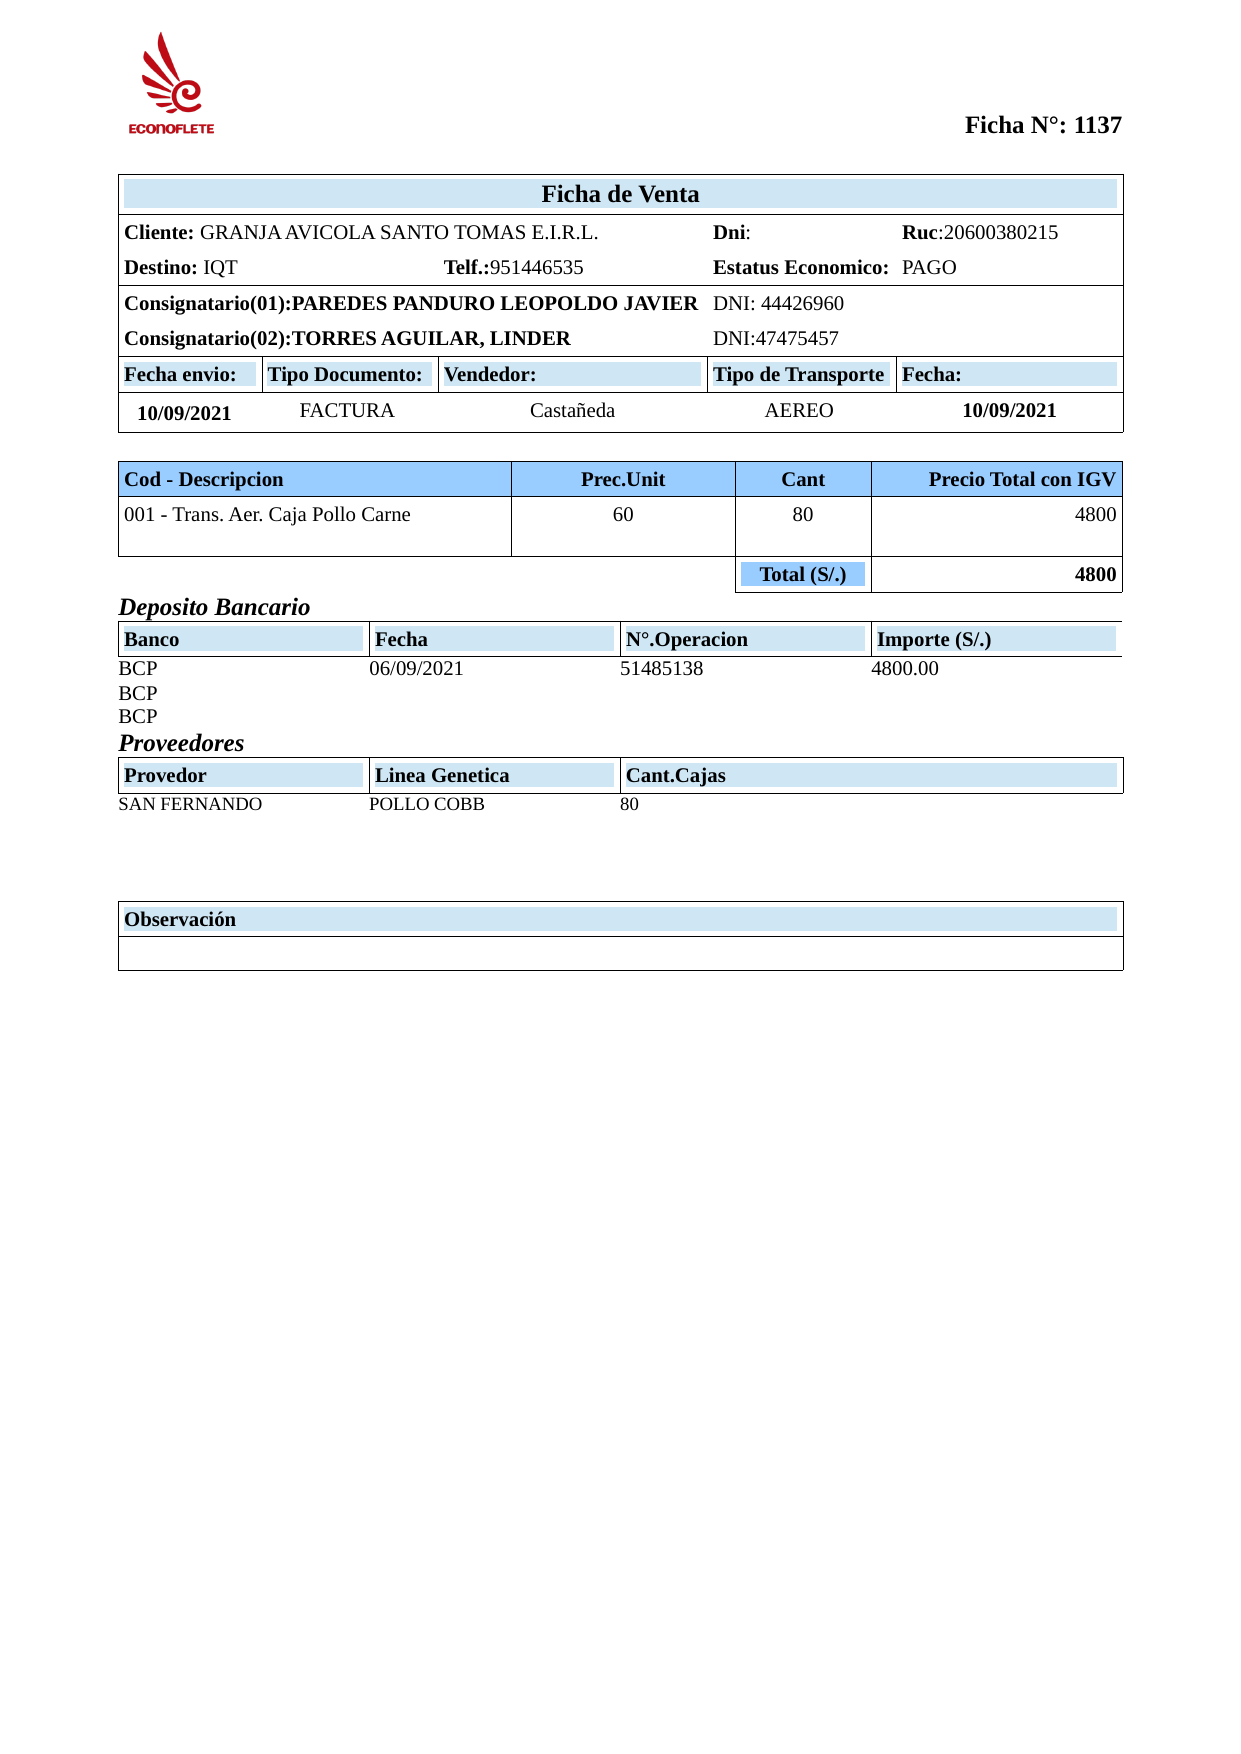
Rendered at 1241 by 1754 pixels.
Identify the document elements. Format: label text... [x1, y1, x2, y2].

table_cell [620, 879, 1123, 901]
table_cell Telf.:951446535 [438, 249, 707, 285]
table_cell 51485138 [620, 657, 871, 680]
table_cell BCP [118, 680, 369, 704]
table_cell [119, 937, 1123, 969]
table_header Importe (S/.) [872, 622, 1122, 656]
table_cell DNI:47475457 [707, 321, 1123, 356]
picture [118, 31, 225, 134]
table_header Provedor [119, 758, 369, 793]
table_cell Vendedor: [439, 357, 707, 392]
text Deposito Bancario [118, 592, 1122, 621]
table_cell 4800 [872, 557, 1122, 592]
table_cell 60 [512, 497, 735, 556]
table_header Cant [736, 462, 871, 496]
table_cell FACTURA [262, 393, 438, 432]
table_header Prec.Unit [512, 462, 735, 496]
table_cell [620, 836, 1123, 858]
table_cell BCP [118, 705, 369, 728]
table_header Ficha de Venta [119, 175, 1123, 214]
table_cell [620, 705, 871, 728]
table_header Banco [119, 622, 369, 656]
table_cell [871, 680, 1122, 704]
table_cell [118, 557, 511, 592]
table_cell POLLO COBB [369, 794, 620, 814]
table_cell Cliente: GRANJA AVICOLA SANTO TOMAS E.I.R.L. [119, 215, 707, 249]
table_cell Tipo de Transporte [708, 357, 896, 392]
table_cell Destino: IQT [119, 249, 438, 285]
table_cell 06/09/2021 [369, 657, 620, 680]
table_cell 10/09/2021 [896, 393, 1123, 432]
table_header Cod - Descripcion [119, 462, 511, 496]
table_cell Tipo Documento: [263, 357, 438, 392]
table_header Precio Total con IGV [872, 462, 1122, 496]
table_cell 4800.00 [871, 657, 1122, 680]
table_cell Fecha: [897, 357, 1123, 392]
table_cell BCP [118, 657, 369, 680]
table_cell Total (S/.) [736, 557, 871, 592]
table_header Cant.Cajas [621, 758, 1123, 793]
table_header N°.Operacion [621, 622, 871, 656]
text Proveedores [118, 728, 1122, 757]
table_cell 80 [620, 794, 1123, 814]
table_cell AEREO [707, 393, 896, 432]
table_cell [511, 557, 735, 592]
table_cell Estatus Economico: [707, 249, 896, 285]
table_cell [369, 879, 620, 901]
table_cell Ruc:20600380215 [896, 215, 1123, 249]
table_cell Consignatario(01):PAREDES PANDURO LEOPOLDO JAVIER [119, 286, 707, 321]
table_cell [369, 858, 620, 879]
table_cell [118, 858, 369, 879]
table_cell [620, 815, 1123, 836]
table_cell 001 - Trans. Aer. Caja Pollo Carne [119, 497, 511, 556]
table_cell [369, 705, 620, 728]
table_cell [369, 815, 620, 836]
table_cell SAN FERNANDO [118, 794, 369, 814]
table_cell [620, 858, 1123, 879]
table_header Observación [119, 902, 1123, 936]
table_header Fecha [370, 622, 620, 656]
table_cell Castañeda [438, 393, 707, 432]
table_cell Dni: [707, 215, 896, 249]
table_header Linea Genetica [370, 758, 620, 793]
table_cell [369, 680, 620, 704]
table_cell PAGO [896, 249, 1123, 285]
table_cell 4800 [872, 497, 1122, 556]
table_cell 10/09/2021 [119, 393, 262, 432]
table_cell Consignatario(02):TORRES AGUILAR, LINDER [119, 321, 707, 356]
table_cell 80 [736, 497, 871, 556]
table_cell [118, 836, 369, 858]
table_cell [118, 879, 369, 901]
table_cell DNI: 44426960 [707, 286, 1123, 321]
table_cell [620, 680, 871, 704]
table_cell [369, 836, 620, 858]
table_cell [871, 705, 1122, 728]
table_cell [118, 815, 369, 836]
table_cell Fecha envio: [119, 357, 262, 392]
